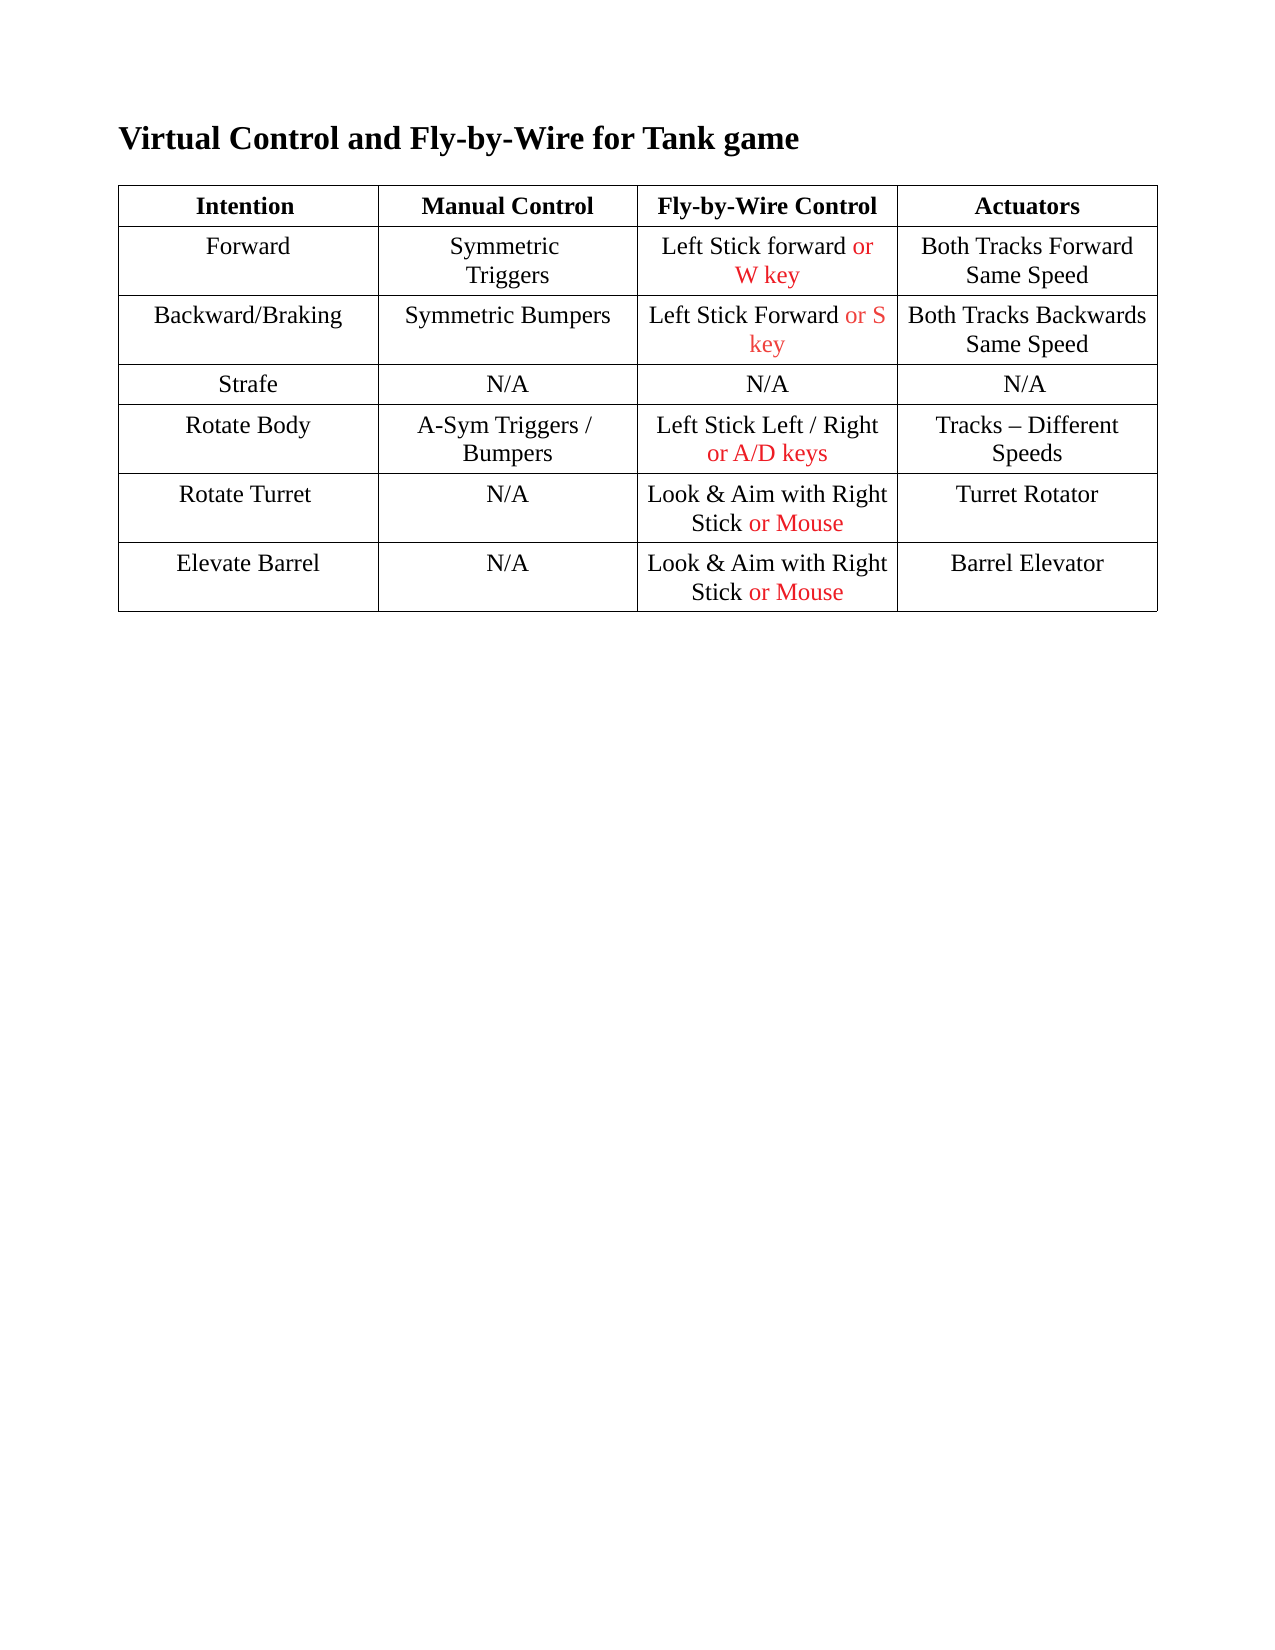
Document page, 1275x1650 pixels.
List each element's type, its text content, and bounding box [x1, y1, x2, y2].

text Virtual Control and Fly-by-Wire for Tank game [118, 118, 1157, 156]
table_cell N/A [379, 365, 637, 404]
table_cell Left Stick forward or W key [638, 227, 897, 294]
table_cell Left Stick Forward or S key [638, 296, 897, 364]
table_header Fly-by-Wire Control [638, 186, 897, 226]
table_cell Strafe [119, 365, 378, 404]
table_cell Forward [119, 227, 378, 294]
table_cell N/A [638, 365, 897, 404]
table_cell Barrel Elevator [898, 543, 1157, 611]
table_header Actuators [898, 186, 1157, 226]
table_cell N/A [379, 543, 637, 611]
table_header Intention [119, 186, 378, 226]
table_cell Turret Rotator [898, 474, 1157, 542]
table_cell Tracks – Different Speeds [898, 405, 1157, 473]
table_cell Rotate Body [119, 405, 378, 473]
table_cell N/A [898, 365, 1157, 404]
table_cell Look & Aim with Right Stick or Mouse [638, 474, 897, 542]
table_cell Look & Aim with Right Stick or Mouse [638, 543, 897, 611]
table_cell Symmetric Triggers [379, 227, 637, 294]
table_cell A-Sym Triggers / Bumpers [379, 405, 637, 473]
table_cell Both Tracks Backwards Same Speed [898, 296, 1157, 364]
table_cell Elevate Barrel [119, 543, 378, 611]
table_cell N/A [379, 474, 637, 542]
table_cell Left Stick Left / Right or A/D keys [638, 405, 897, 473]
table_header Manual Control [379, 186, 637, 226]
table_cell Backward/Braking [119, 296, 378, 364]
table_cell Rotate Turret [119, 474, 378, 542]
table_cell Both Tracks Forward Same Speed [898, 227, 1157, 294]
table_cell Symmetric Bumpers [379, 296, 637, 364]
